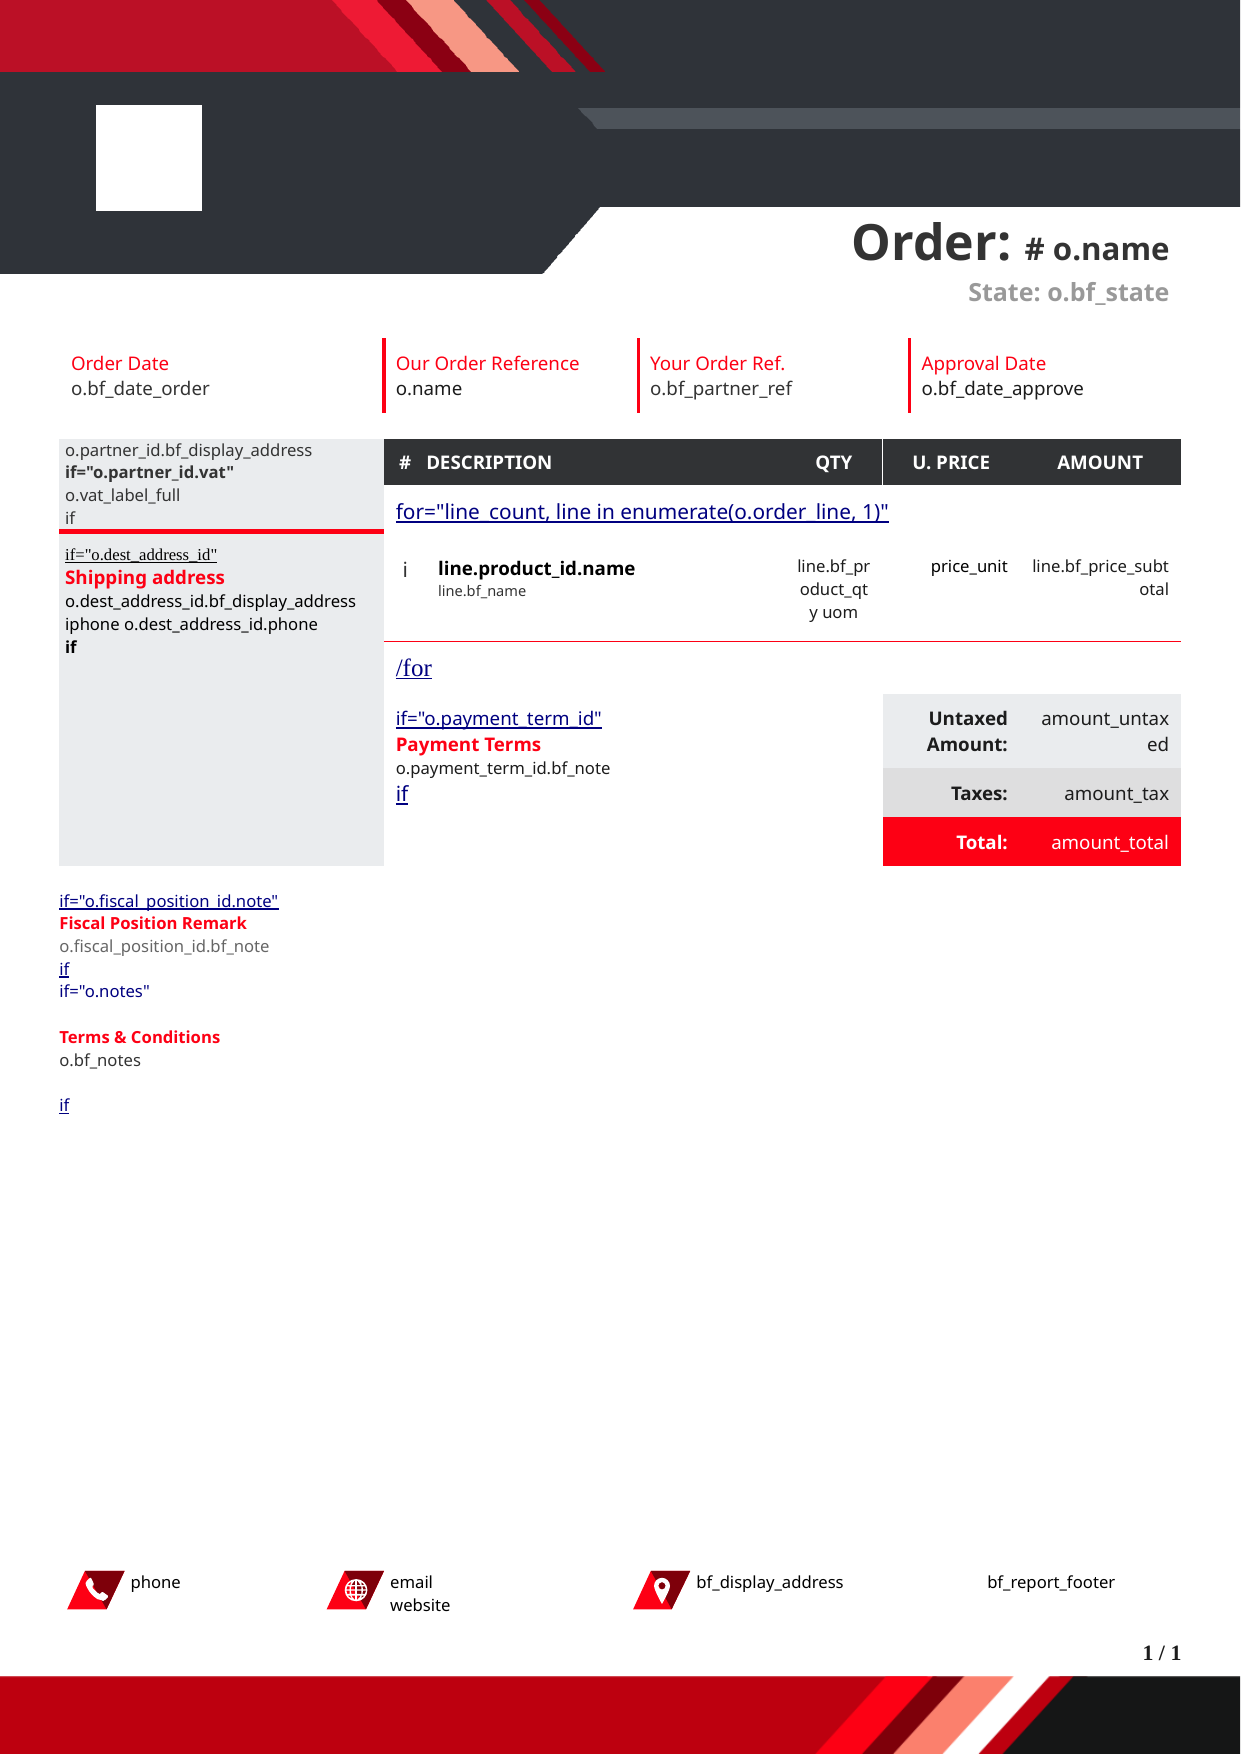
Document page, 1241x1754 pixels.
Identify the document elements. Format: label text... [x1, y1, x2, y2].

table_cell if="o.dest_address_id" Shipping address o.dest_address_id.bf_display_address iphone o.dest_address_id.phone if [59, 534, 384, 866]
text if="o.notes" [59, 980, 1181, 1003]
table_cell /for [384, 642, 1181, 694]
table_cell amount_untaxed [1019, 694, 1181, 768]
table_cell [638, 413, 909, 438]
table_cell if="o.payment_term_id" Payment Terms o.payment_term_id.bf_note if [384, 694, 882, 866]
table_header Your Order Ref. o.bf_partner_ref [640, 338, 908, 413]
table_header Order Date o.bf_date_order [59, 338, 382, 413]
text o.fiscal_position_id.bf_note [59, 934, 1181, 957]
text o.bf_notes [59, 1048, 1181, 1071]
table_cell for="line_count, line in enumerate(o.order_line, 1)" [384, 485, 1181, 537]
table_cell line.bf_price_subtotal [1019, 537, 1181, 641]
table_header Approval Date o.bf_date_approve [911, 338, 1181, 413]
table_cell Untaxed Amount: [883, 694, 1019, 768]
table_header Our Order Reference o.name [386, 338, 637, 413]
table_cell [59, 413, 384, 438]
table_cell o.partner_id.bf_display_address if="o.partner_id.vat" o.vat_label_full if [59, 439, 384, 529]
table_cell amount_tax [1019, 768, 1181, 817]
text if="o.fiscal_position_id.note" [59, 889, 1181, 912]
table_cell price_unit [883, 537, 1019, 641]
text if [59, 957, 1181, 980]
text if [59, 1093, 1181, 1116]
table_cell line.bf_product_qty uom [785, 537, 882, 641]
table_cell [910, 413, 1181, 438]
table_header DESCRIPTION [426, 439, 785, 485]
table_cell i [384, 537, 426, 641]
table_cell Total: [883, 817, 1019, 866]
table_header QTY [785, 439, 882, 485]
text Fiscal Position Remark [59, 912, 1181, 934]
table_header # [384, 439, 426, 485]
table_cell Taxes: [883, 768, 1019, 817]
table_header AMOUNT [1019, 439, 1181, 485]
table_cell [384, 413, 638, 438]
table_cell amount_total [1019, 817, 1181, 866]
text Terms & Conditions [59, 1025, 1181, 1048]
picture [0, 0, 1241, 274]
picture [0, 1675, 1241, 1754]
table_cell line.product_id.name line.bf_name [426, 537, 785, 641]
table_header U. PRICE [883, 439, 1019, 485]
